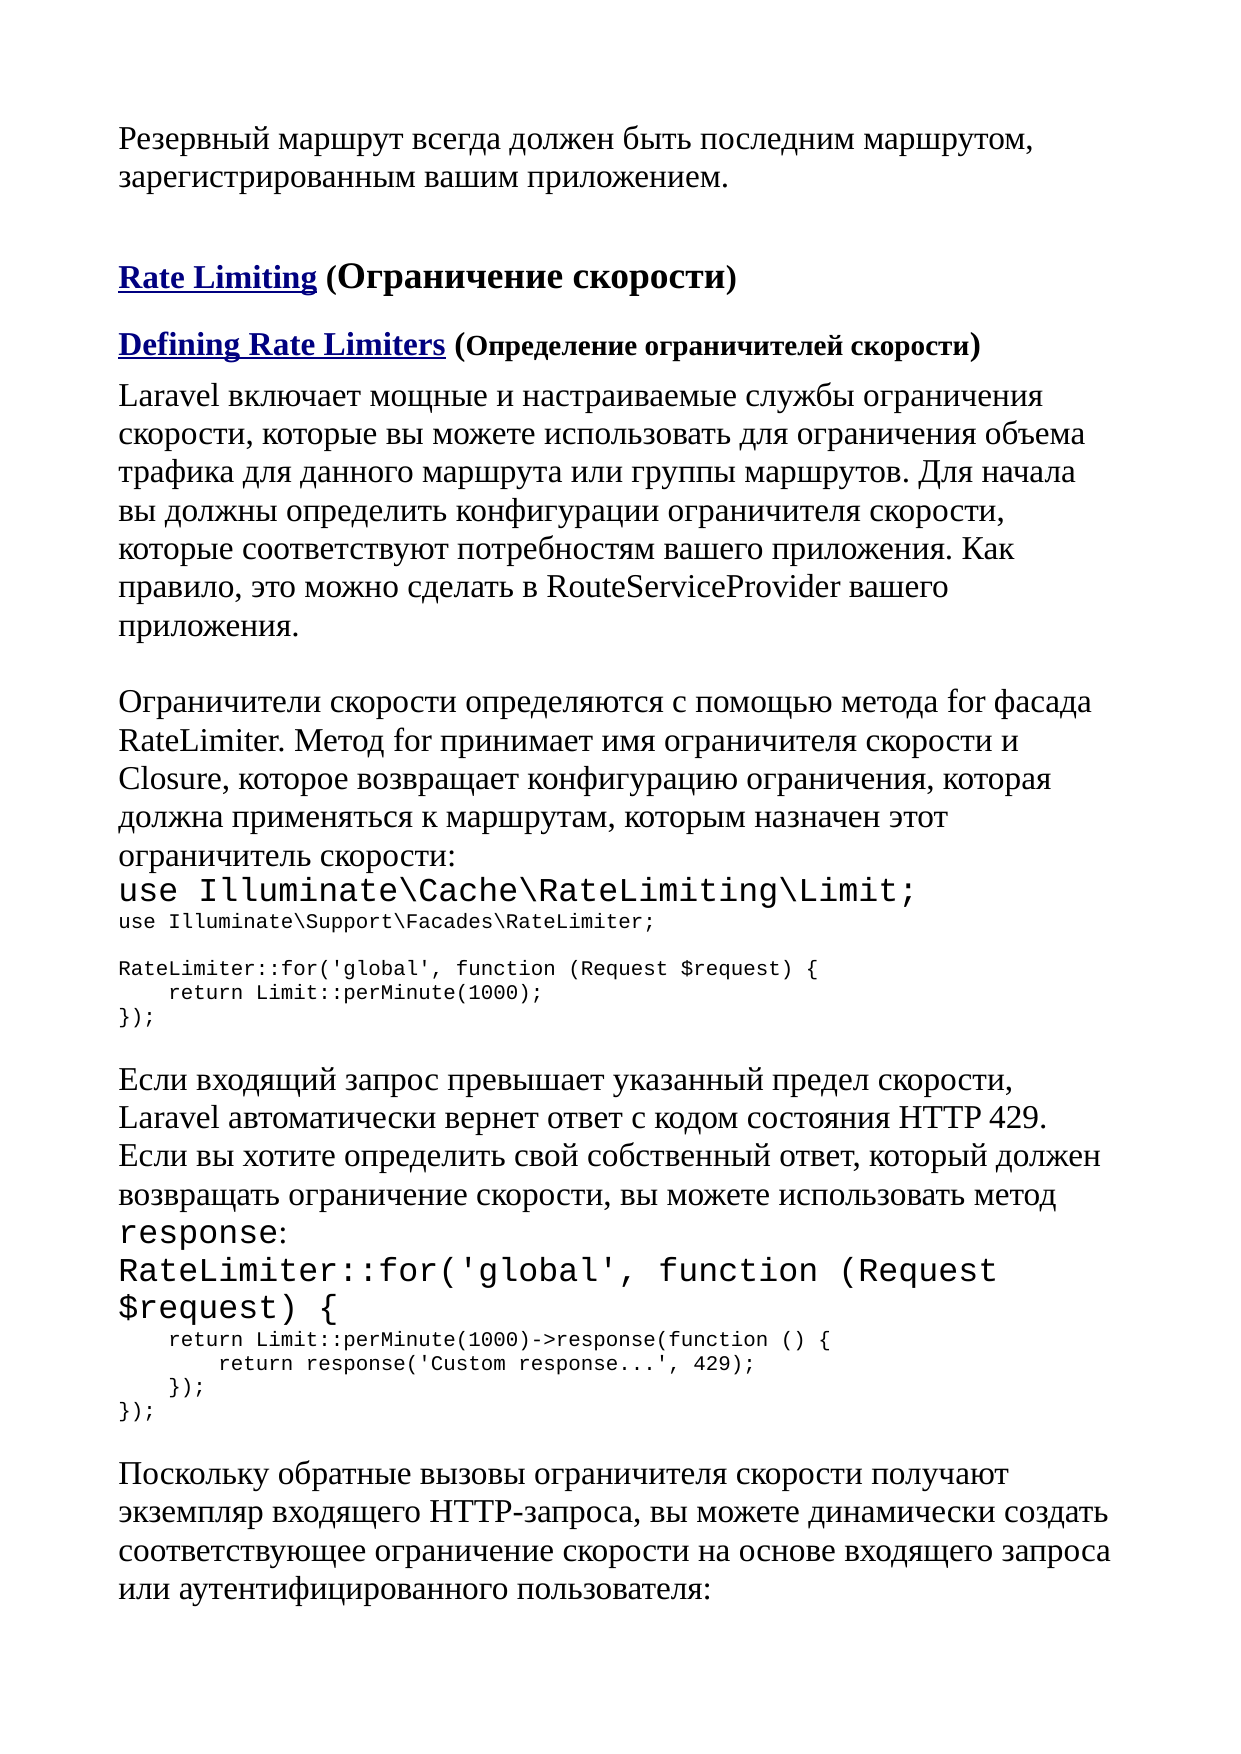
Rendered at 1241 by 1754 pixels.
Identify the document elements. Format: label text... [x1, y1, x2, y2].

text Резервный маршрут всегда должен быть последним маршрутом, зарегистрированным вашим приложением. [118, 118, 1122, 195]
text return Limit::perMinute(1000); [118, 982, 1122, 1006]
text }); [118, 1006, 1122, 1029]
text use Illuminate\Support\Facades\RateLimiter; [118, 911, 1122, 935]
text RateLimiter::for('global', function (Request $request) { [118, 958, 1122, 982]
text return Limit::perMinute(1000)->response(function () { [118, 1329, 1122, 1353]
text Поскольку обратные вызовы ограничителя скорости получают экземпляр входящего HTTP-запроса, вы можете динамически создать соответствующее ограничение скорости на основе входящего запроса или аутентифицированного пользователя: [118, 1453, 1122, 1606]
text }); [118, 1400, 1122, 1424]
text }); [118, 1376, 1122, 1400]
text return response('Custom response...', 429); [118, 1353, 1122, 1376]
text Laravel включает мощные и настраиваемые службы ограничения скорости, которые вы можете использовать для ограничения объема трафика для данного маршрута или группы маршрутов. Для начала вы должны определить конфигурации ограничителя скорости, которые соответствуют потребностям вашего приложения. Как правило, это можно сделать в RouteServiceProvider вашего приложения. Ограничители скорости определяются с помощью метода for фасада RateLimiter. Метод for принимает имя ограничителя скорости и Closure, которое возвращает конфигурацию ограничения, которая должна применяться к маршрутам, которым назначен этот ограничитель скорости: use Illuminate\Cache\RateLimiting\Limit; [118, 375, 1122, 911]
text Если входящий запрос превышает указанный предел скорости, Laravel автоматически вернет ответ с кодом состояния HTTP 429. Если вы хотите определить свой собственный ответ, который должен возвращать ограничение скорости, вы можете использовать метод response: RateLimiter::for('global', function (Request $request) { [118, 1059, 1122, 1329]
subtitle Defining Rate Limiters (Определение ограничителей скорости) [118, 324, 1122, 362]
subtitle Rate Limiting (Ограничение скорости) [118, 254, 1122, 297]
